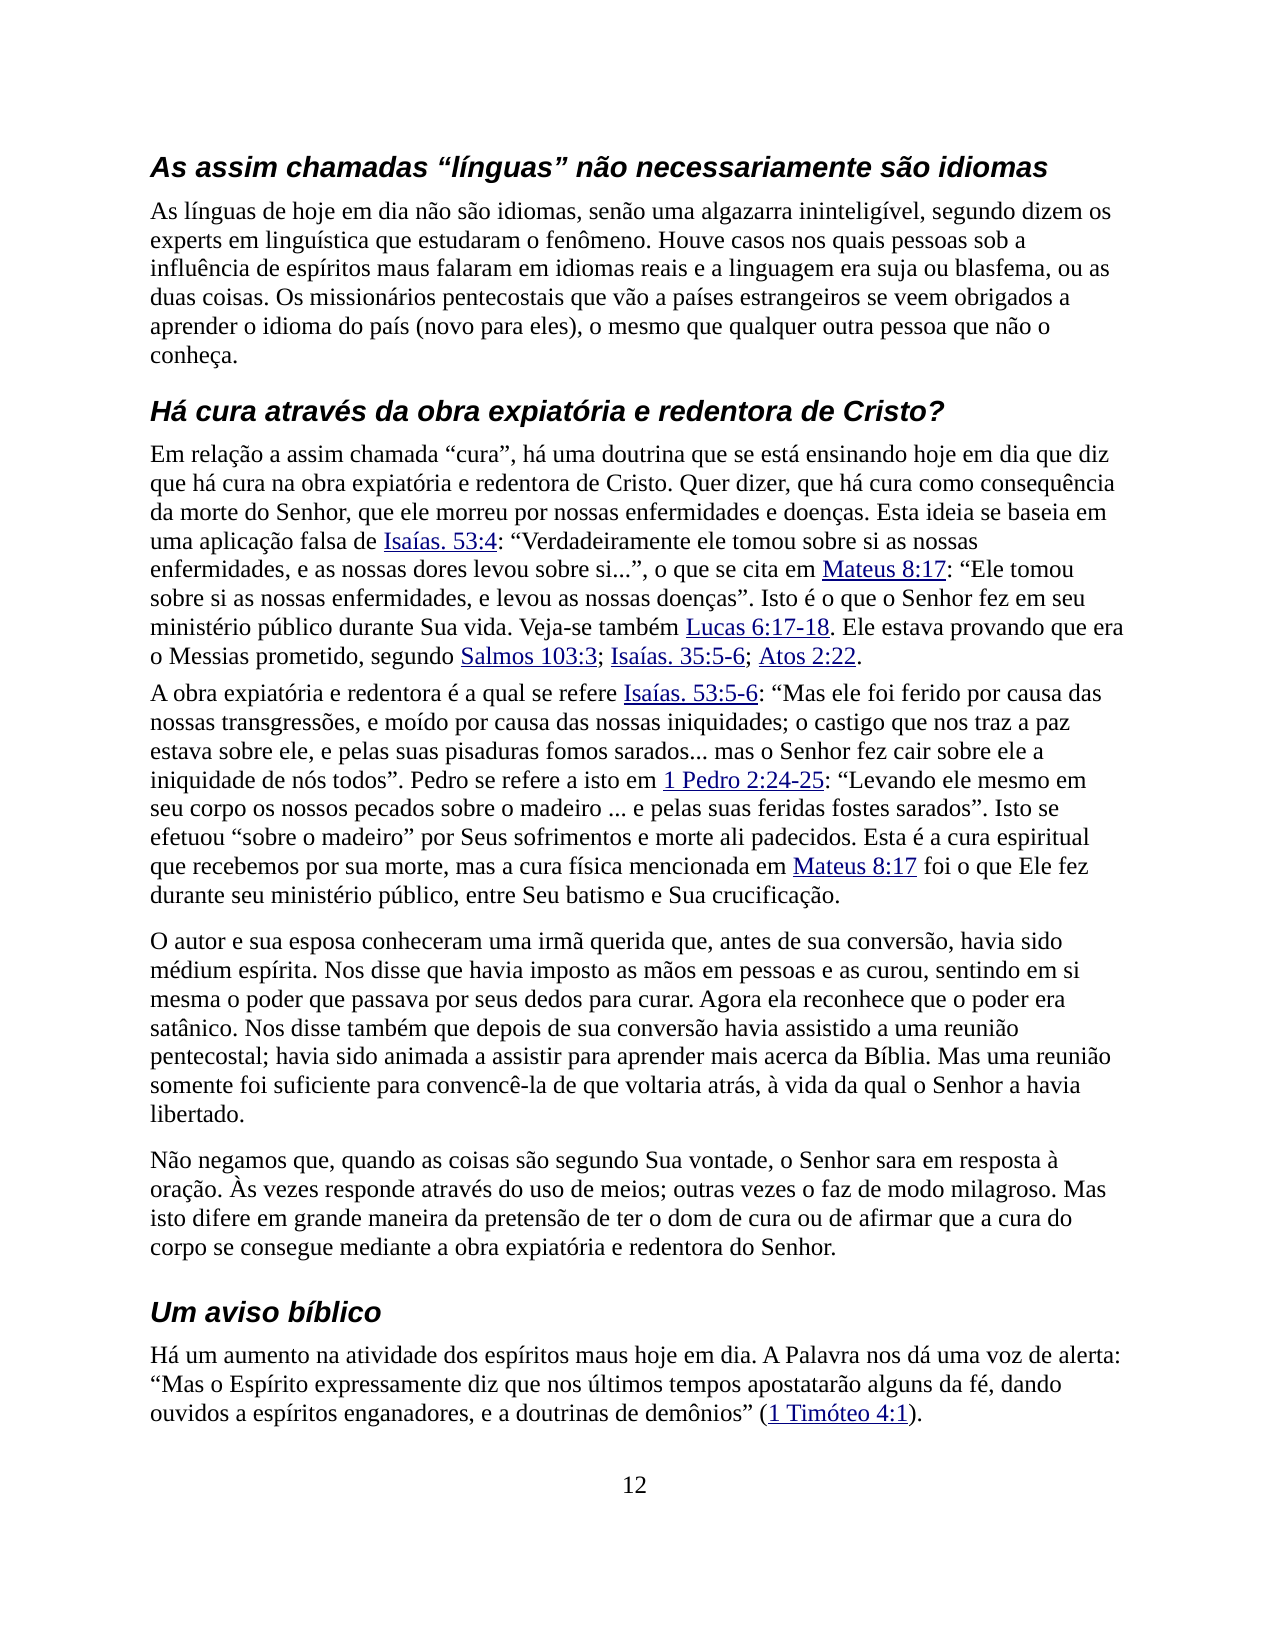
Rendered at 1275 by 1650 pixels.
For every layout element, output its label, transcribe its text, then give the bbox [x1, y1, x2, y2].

subtitle Um aviso bíblico [150, 1294, 1125, 1328]
subtitle Há cura através da obra expiatória e redentora de Cristo? [150, 393, 1125, 427]
text Em relação a assim chamada “cura”, há uma doutrina que se está ensinando hoje em dia que diz que há cura na obra expiatória e redentora de Cristo. Quer dizer, que há cura como consequência da morte do Senhor, que ele morreu por nossas enfermidades e doenças. Esta ideia se baseia em uma aplicação falsa de Isaías. 53:4: “Verdadeiramente ele tomou sobre si as nossas enfermidades, e as nossas dores levou sobre si...”, o que se cita em Mateus 8:17: “Ele tomou sobre si as nossas enfermidades, e levou as nossas doenças”. Isto é o que o Senhor fez em seu ministério público durante Sua vida. Veja-se também Lucas 6:17-18. Ele estava provando que era o Messias prometido, segundo Salmos 103:3; Isaías. 35:5-6; Atos 2:22. [150, 439, 1125, 669]
text O autor e sua esposa conheceram uma irmã querida que, antes de sua conversão, havia sido médium espírita. Nos disse que havia imposto as mãos em pessoas e as curou, sentindo em si mesma o poder que passava por seus dedos para curar. Agora ela reconhece que o poder era satânico. Nos disse também que depois de sua conversão havia assistido a uma reunião pentecostal; havia sido animada a assistir para aprender mais acerca da Bíblia. Mas uma reunião somente foi suficiente para convencê-la de que voltaria atrás, à vida da qual o Senhor a havia libertado. [150, 926, 1125, 1128]
text Não negamos que, quando as coisas são segundo Sua vontade, o Senhor sara em resposta à oração. Às vezes responde através do uso de meios; outras vezes o faz de modo milagroso. Mas isto difere em grande maneira da pretensão de ter o dom de cura ou de afirmar que a cura do corpo se consegue mediante a obra expiatória e redentora do Senhor. [150, 1146, 1125, 1261]
subtitle As assim chamadas “línguas” não necessariamente são idiomas [150, 150, 1125, 183]
text Há um aumento na atividade dos espíritos maus hoje em dia. A Palavra nos dá uma voz de alerta: “Mas o Espírito expressamente diz que nos últimos tempos apostatarão alguns da fé, dando ouvidos a espíritos enganadores, e a doutrinas de demônios” (1 Timóteo 4:1). [150, 1341, 1125, 1427]
text As línguas de hoje em dia não são idiomas, senão uma algazarra ininteligível, segundo dizem os experts em linguística que estudaram o fenômeno. Houve casos nos quais pessoas sob a influência de espíritos maus falaram em idiomas reais e a linguagem era suja ou blasfema, ou as duas coisas. Os missionários pentecostais que vão a países estrangeiros se veem obrigados a aprender o idioma do país (novo para eles), o mesmo que qualquer outra pessoa que não o conheça. [150, 196, 1125, 368]
text A obra expiatória e redentora é a qual se refere Isaías. 53:5-6: “Mas ele foi ferido por causa das nossas transgressões, e moído por causa das nossas iniquidades; o castigo que nos traz a paz estava sobre ele, e pelas suas pisaduras fomos sarados... mas o Senhor fez cair sobre ele a iniquidade de nós todos”. Pedro se refere a isto em 1 Pedro 2:24-25: “Levando ele mesmo em seu corpo os nossos pecados sobre o madeiro ... e pelas suas feridas fostes sarados”. Isto se efetuou “sobre o madeiro” por Seus sofrimentos e morte ali padecidos. Esta é a cura espiritual que recebemos por sua morte, mas a cura física mencionada em Mateus 8:17 foi o que Ele fez durante seu ministério público, entre Seu batismo e Sua crucificação. [150, 678, 1125, 908]
